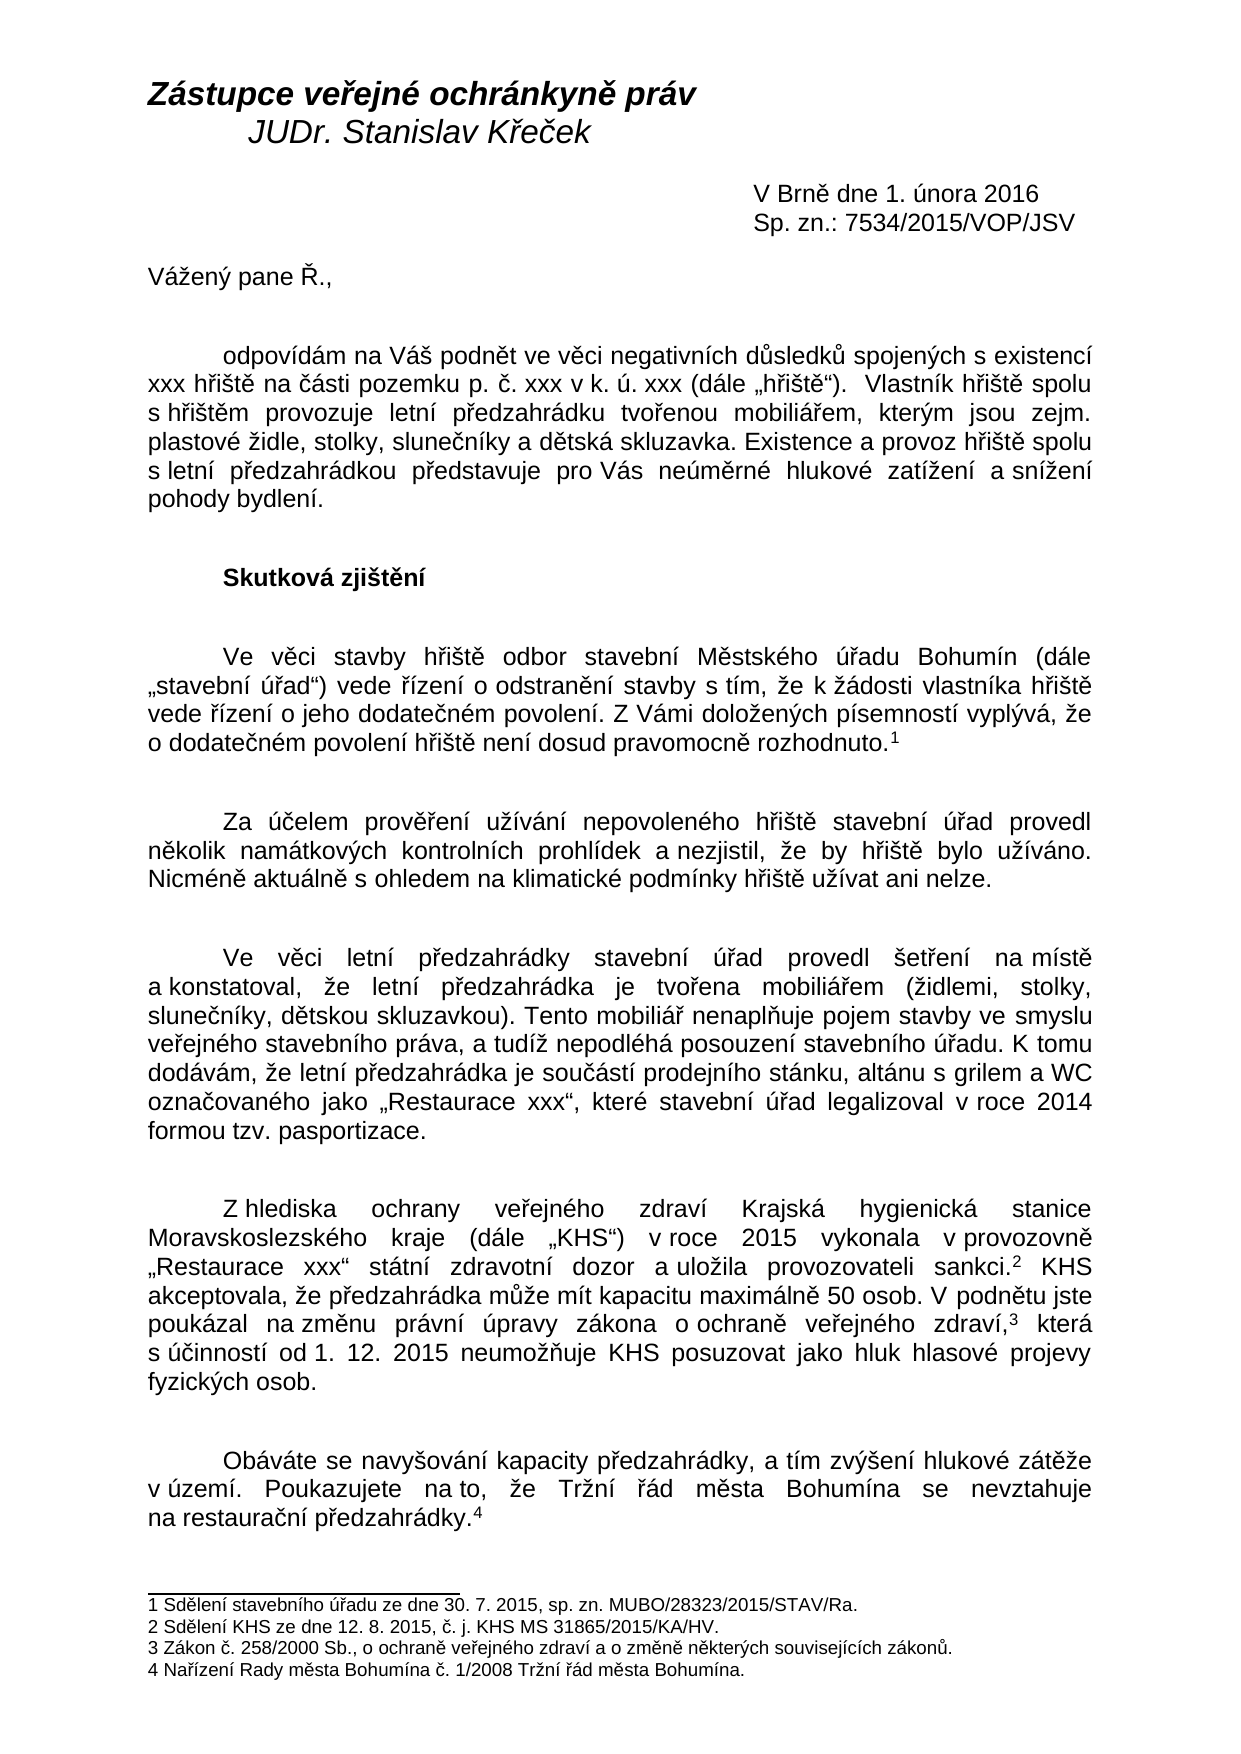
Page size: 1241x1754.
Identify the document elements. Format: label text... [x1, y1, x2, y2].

text Z hlediska ochrany veřejného zdraví Krajská hygienická stanice Moravskoslezského kraje (dále „KHS“) v roce 2015 vykonala v provozovně „Restaurace xxx“ státní zdravotní dozor a uložila provozovateli sankci. KHS akceptovala, že předzahrádka může mít kapacitu maximálně 50 osob. V podnětu jste poukázal na změnu právní úpravy zákona o ochraně veřejného zdraví, která s účinností od 1. 12. 2015 neumožňuje KHS posuzovat jako hluk hlasové projevy fyzických osob. [148, 1194, 1092, 1396]
text Sdělení KHS ze dne 12. 8. 2015, č. j. KHS MS 31865/2015/KA/HV. [148, 1615, 1092, 1637]
text Sp. zn.: 7534/2015/VOP/JSV [753, 208, 1092, 237]
text Obáváte se navyšování kapacity předzahrádky, a tím zvýšení hlukové zátěže v území. Poukazujete na to, že Tržní řád města Bohumína se nevztahuje na restaurační předzahrádky. [148, 1446, 1092, 1532]
text V Brně dne 1. února 2016 [753, 179, 1092, 208]
text Zástupce veřejné ochránkyně práv [148, 74, 709, 112]
text Nařízení Rady města Bohumína č. 1/2008 Tržní řád města Bohumína. [148, 1658, 1092, 1680]
text Zákon č. 258/2000 Sb., o ochraně veřejného zdraví a o změně některých souvisejících zákonů. [148, 1637, 1092, 1658]
text Ve věci letní předzahrádky stavební úřad provedl šetření na místě a konstatoval, že letní předzahrádka je tvořena mobiliářem (židlemi, stolky, slunečníky, dětskou skluzavkou). Tento mobiliář nenaplňuje pojem stavby ve smyslu veřejného stavebního práva, a tudíž nepodléhá posouzení stavebního úřadu. K tomu dodávám, že letní předzahrádka je součástí prodejního stánku, altánu s grilem a WC označovaného jako „Restaurace xxx“, které stavební úřad legalizoval v roce 2014 formou tzv. pasportizace. [148, 943, 1092, 1144]
text Za účelem prověření užívání nepovoleného hřiště stavební úřad provedl několik namátkových kontrolních prohlídek a nezjistil, že by hřiště bylo užíváno. Nicméně aktuálně s ohledem na klimatické podmínky hřiště užívat ani nelze. [148, 807, 1092, 893]
text odpovídám na Váš podnět ve věci negativních důsledků spojených s existencí xxx hřiště na části pozemku p. č. xxx v k. ú. xxx (dále „hřiště“). Vlastník hřiště spolu s hřištěm provozuje letní předzahrádku tvořenou mobiliářem, kterým jsou zejm. plastové židle, stolky, slunečníky a dětská skluzavka. Existence a provoz hřiště spolu s letní předzahrádkou představuje pro Vás neúměrné hlukové zatížení a snížení pohody bydlení. [148, 341, 1092, 513]
text Sdělení stavebního úřadu ze dne 30. 7. 2015, sp. zn. MUBO/28323/2015/STAV/Ra. [148, 1594, 1092, 1615]
text Ve věci stavby hřiště odbor stavební Městského úřadu Bohumín (dále „stavební úřad“) vede řízení o odstranění stavby s tím, že k žádosti vlastníka hřiště vede řízení o jeho dodatečném povolení. Z Vámi doložených písemností vyplývá, že o dodatečném povolení hřiště není dosud pravomocně rozhodnuto. [148, 642, 1092, 757]
text JUDr. Stanislav Křeček [148, 112, 694, 151]
text Skutková zjištění [148, 563, 1092, 592]
text Vážený pane Ř., [148, 262, 1092, 291]
